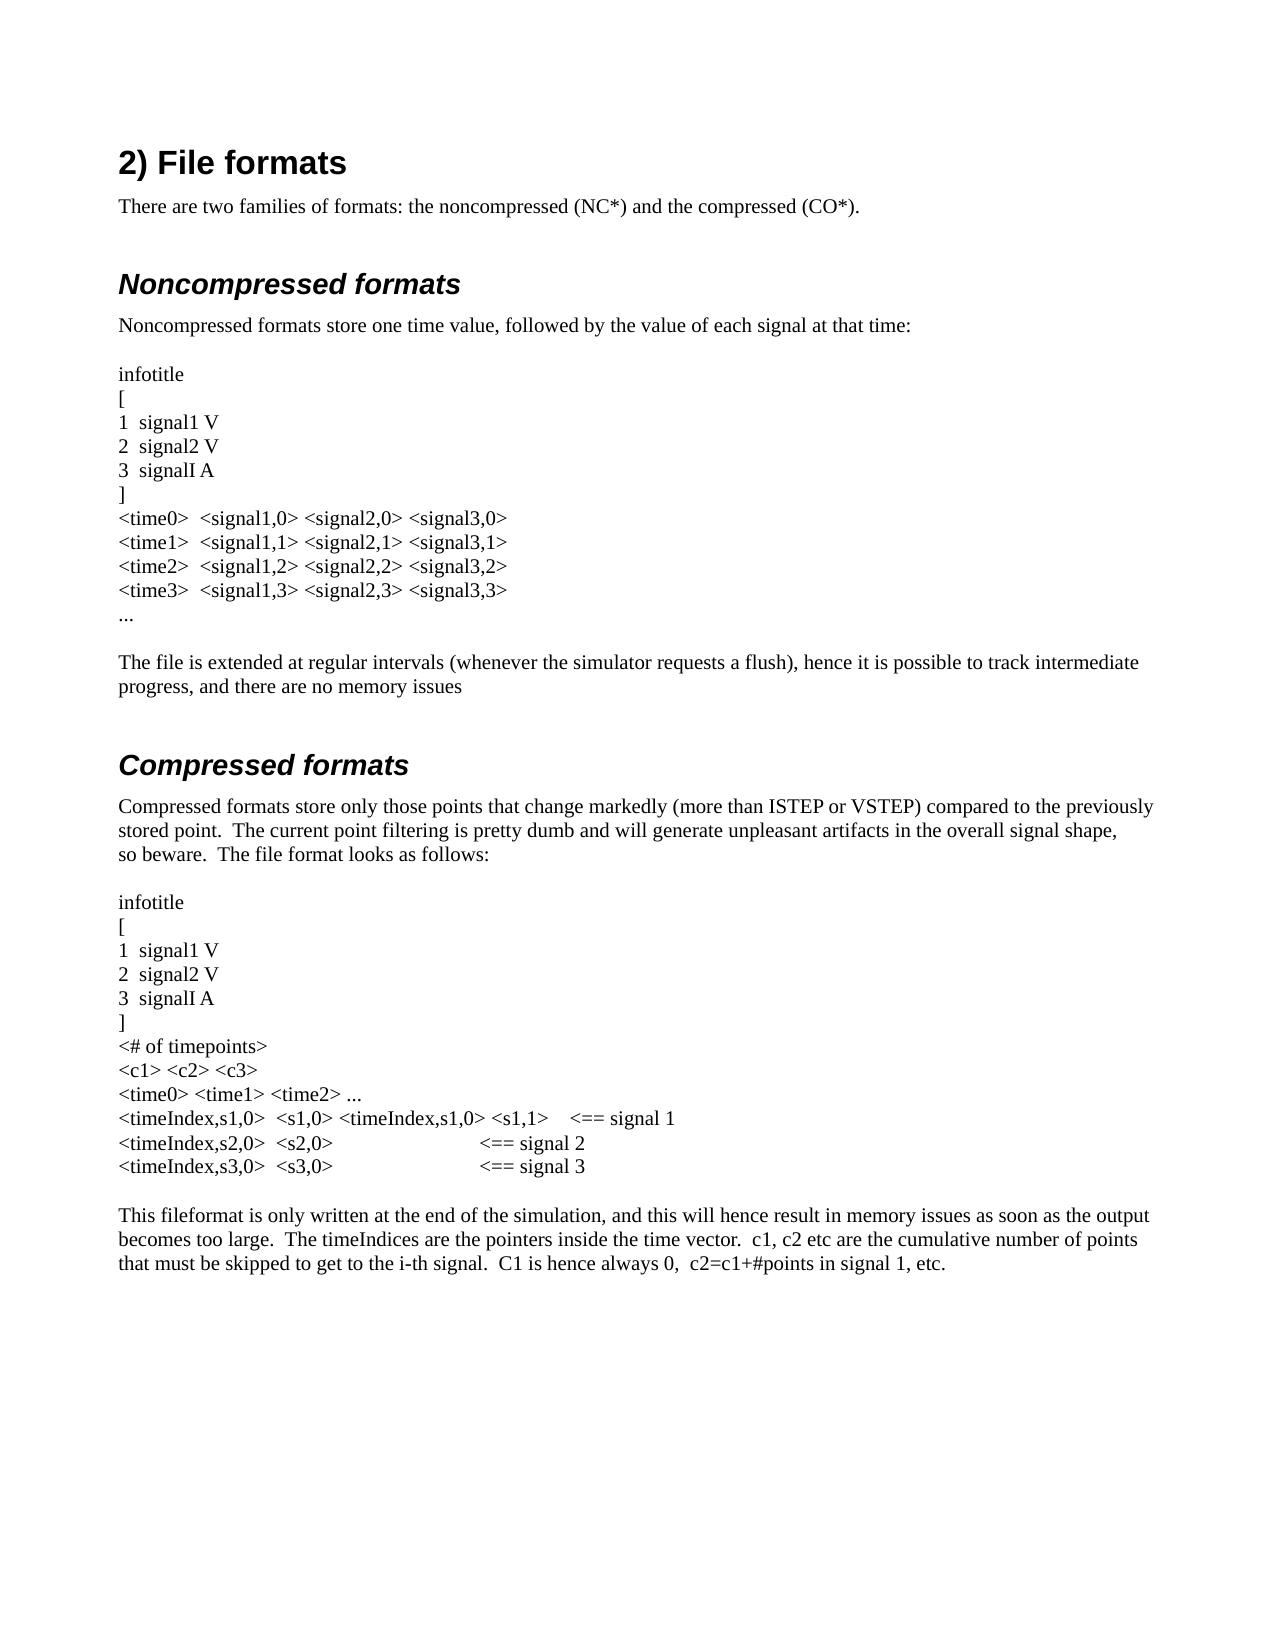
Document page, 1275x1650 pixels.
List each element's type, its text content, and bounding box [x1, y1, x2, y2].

subtitle 2) File formats [118, 143, 1157, 182]
text 3 signalI A [118, 458, 1157, 482]
subtitle Noncompressed formats [118, 267, 1157, 301]
text ... [118, 602, 1157, 626]
text <time1> <signal1,1> <signal2,1> <signal3,1> [118, 530, 1157, 554]
text There are two families of formats: the noncompressed (NC*) and the compressed (CO*). [118, 194, 1157, 218]
text so beware. The file format looks as follows: [118, 842, 1157, 866]
text ] [118, 482, 1157, 506]
text infotitle [118, 890, 1157, 914]
text ] [118, 1010, 1157, 1034]
text Noncompressed formats store one time value, followed by the value of each signal at that time: [118, 313, 1157, 337]
text <timeIndex,s2,0> <s2,0> <== signal 2 [118, 1130, 1157, 1154]
text <time3> <signal1,3> <signal2,3> <signal3,3> [118, 578, 1157, 602]
text <time2> <signal1,2> <signal2,2> <signal3,2> [118, 554, 1157, 578]
text 2 signal2 V [118, 962, 1157, 986]
text <time0> <time1> <time2> ... [118, 1082, 1157, 1106]
text infotitle [118, 362, 1157, 386]
text 2 signal2 V [118, 434, 1157, 458]
text 3 signalI A [118, 986, 1157, 1010]
text <# of timepoints> [118, 1034, 1157, 1058]
text <timeIndex,s1,0> <s1,0> <timeIndex,s1,0> <s1,1> <== signal 1 [118, 1106, 1157, 1130]
text <time0> <signal1,0> <signal2,0> <signal3,0> [118, 506, 1157, 530]
text 1 signal1 V [118, 410, 1157, 434]
text <timeIndex,s3,0> <s3,0> <== signal 3 [118, 1154, 1157, 1178]
text [ [118, 386, 1157, 410]
text This fileformat is only written at the end of the simulation, and this will hence result in memory issues as soon as the output becomes too large. The timeIndices are the pointers inside the time vector. c1, c2 etc are the cumulative number of points that must be skipped to get to the i-th signal. C1 is hence always 0, c2=c1+#points in signal 1, etc. [118, 1203, 1157, 1275]
text 1 signal1 V [118, 938, 1157, 962]
text The file is extended at regular intervals (whenever the simulator requests a flush), hence it is possible to track intermediate progress, and there are no memory issues [118, 650, 1157, 698]
text <c1> <c2> <c3> [118, 1058, 1157, 1082]
text Compressed formats store only those points that change markedly (more than ISTEP or VSTEP) compared to the previously stored point. The current point filtering is pretty dumb and will generate unpleasant artifacts in the overall signal shape, [118, 793, 1157, 842]
text [ [118, 914, 1157, 938]
subtitle Compressed formats [118, 747, 1157, 781]
